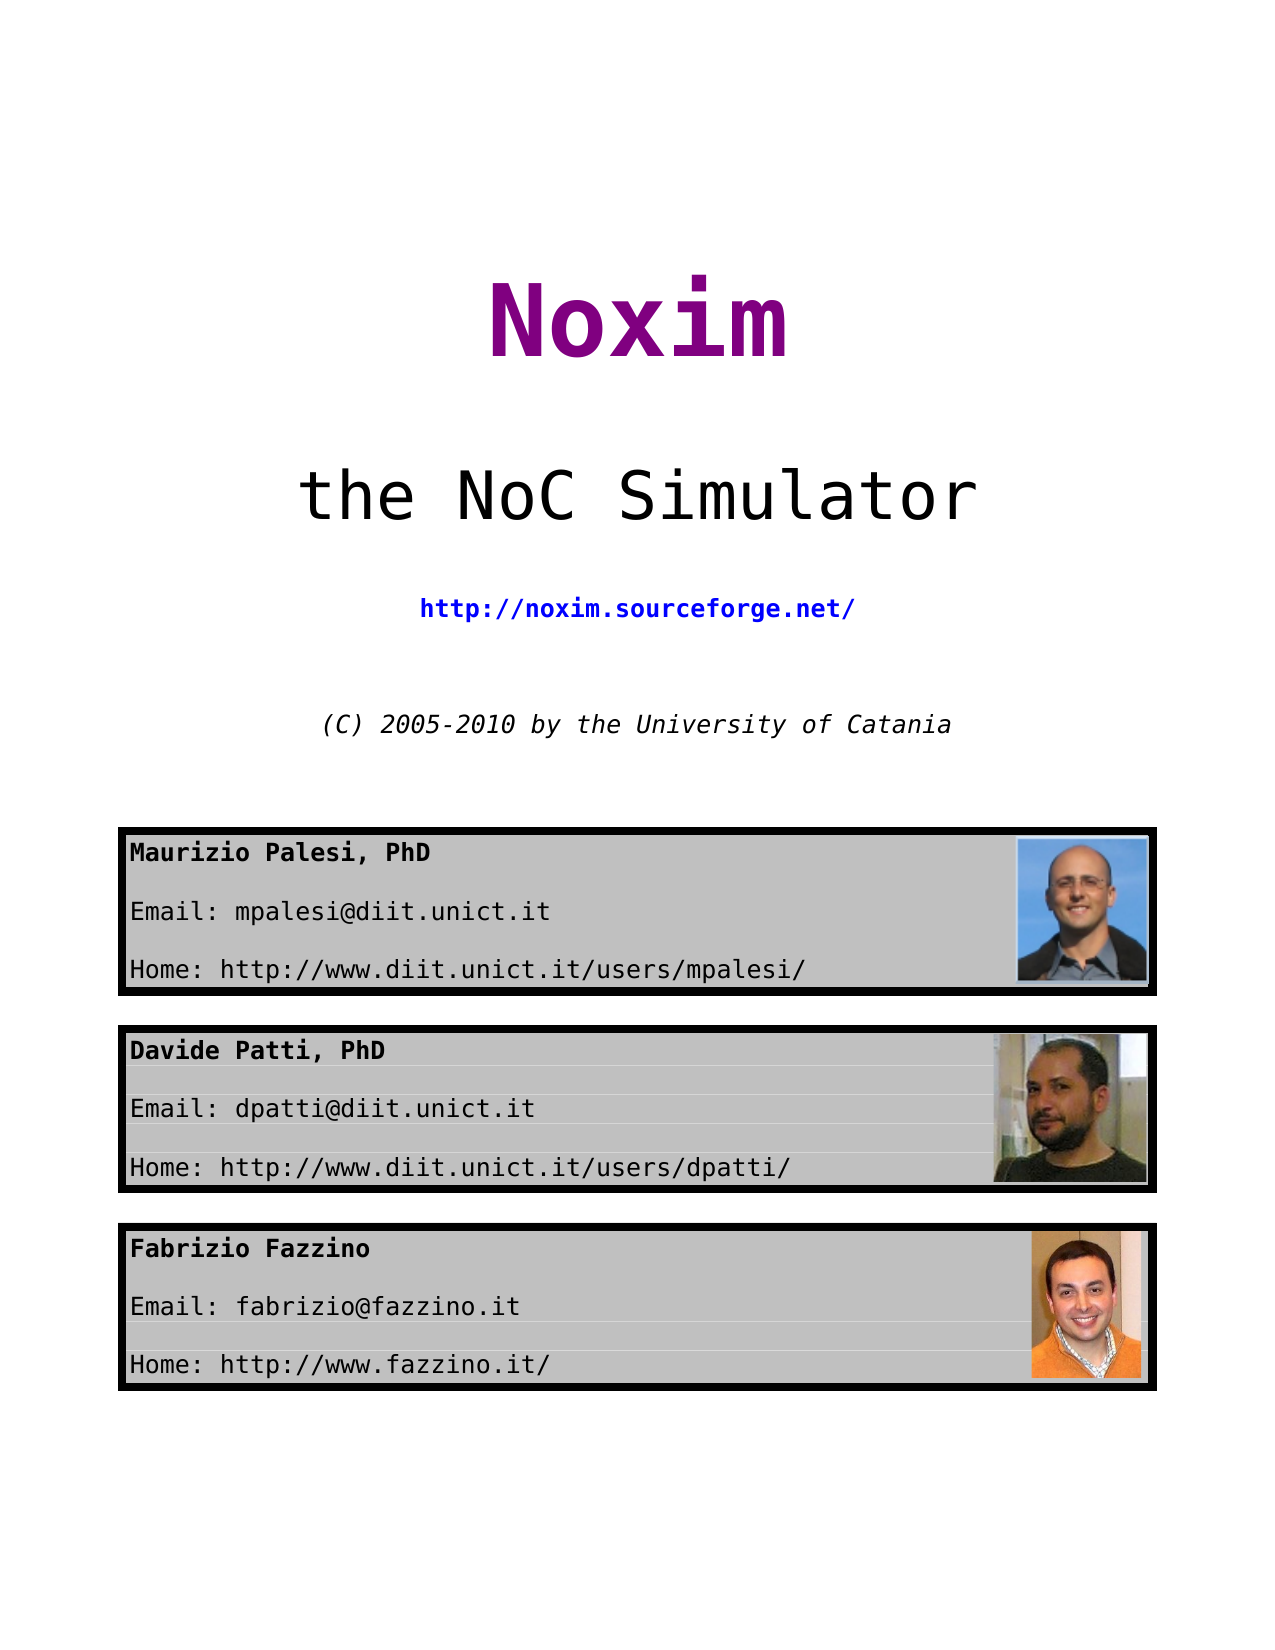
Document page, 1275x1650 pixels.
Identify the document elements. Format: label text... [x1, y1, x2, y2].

text Email: mpalesi@diit.unict.it [126, 885, 1015, 914]
text Email: dpatti@diit.unict.it [126, 1083, 993, 1112]
picture [1031, 1231, 1142, 1378]
text the NoC Simulator [118, 458, 1157, 535]
text Email: fabrizio@fazzino.it [126, 1281, 1031, 1310]
text http://noxim.sourceforge.net/ [118, 594, 1157, 623]
text Home: http://www.diit.unict.it/users/mpalesi/ [126, 944, 1148, 987]
text (C) 2005-2010 by the University of Catania [118, 710, 1157, 739]
text Noxim [118, 264, 1157, 380]
picture [1015, 836, 1149, 984]
text Davide Patti, PhD [126, 1033, 1148, 1054]
text Maurizio Palesi, PhD [126, 835, 1148, 856]
picture [993, 1034, 1147, 1182]
text Fabrizio Fazzino [126, 1231, 1031, 1252]
text Home: http://www.fazzino.it/ [126, 1339, 1148, 1383]
text Home: http://www.diit.unict.it/users/dpatti/ [126, 1141, 1148, 1185]
